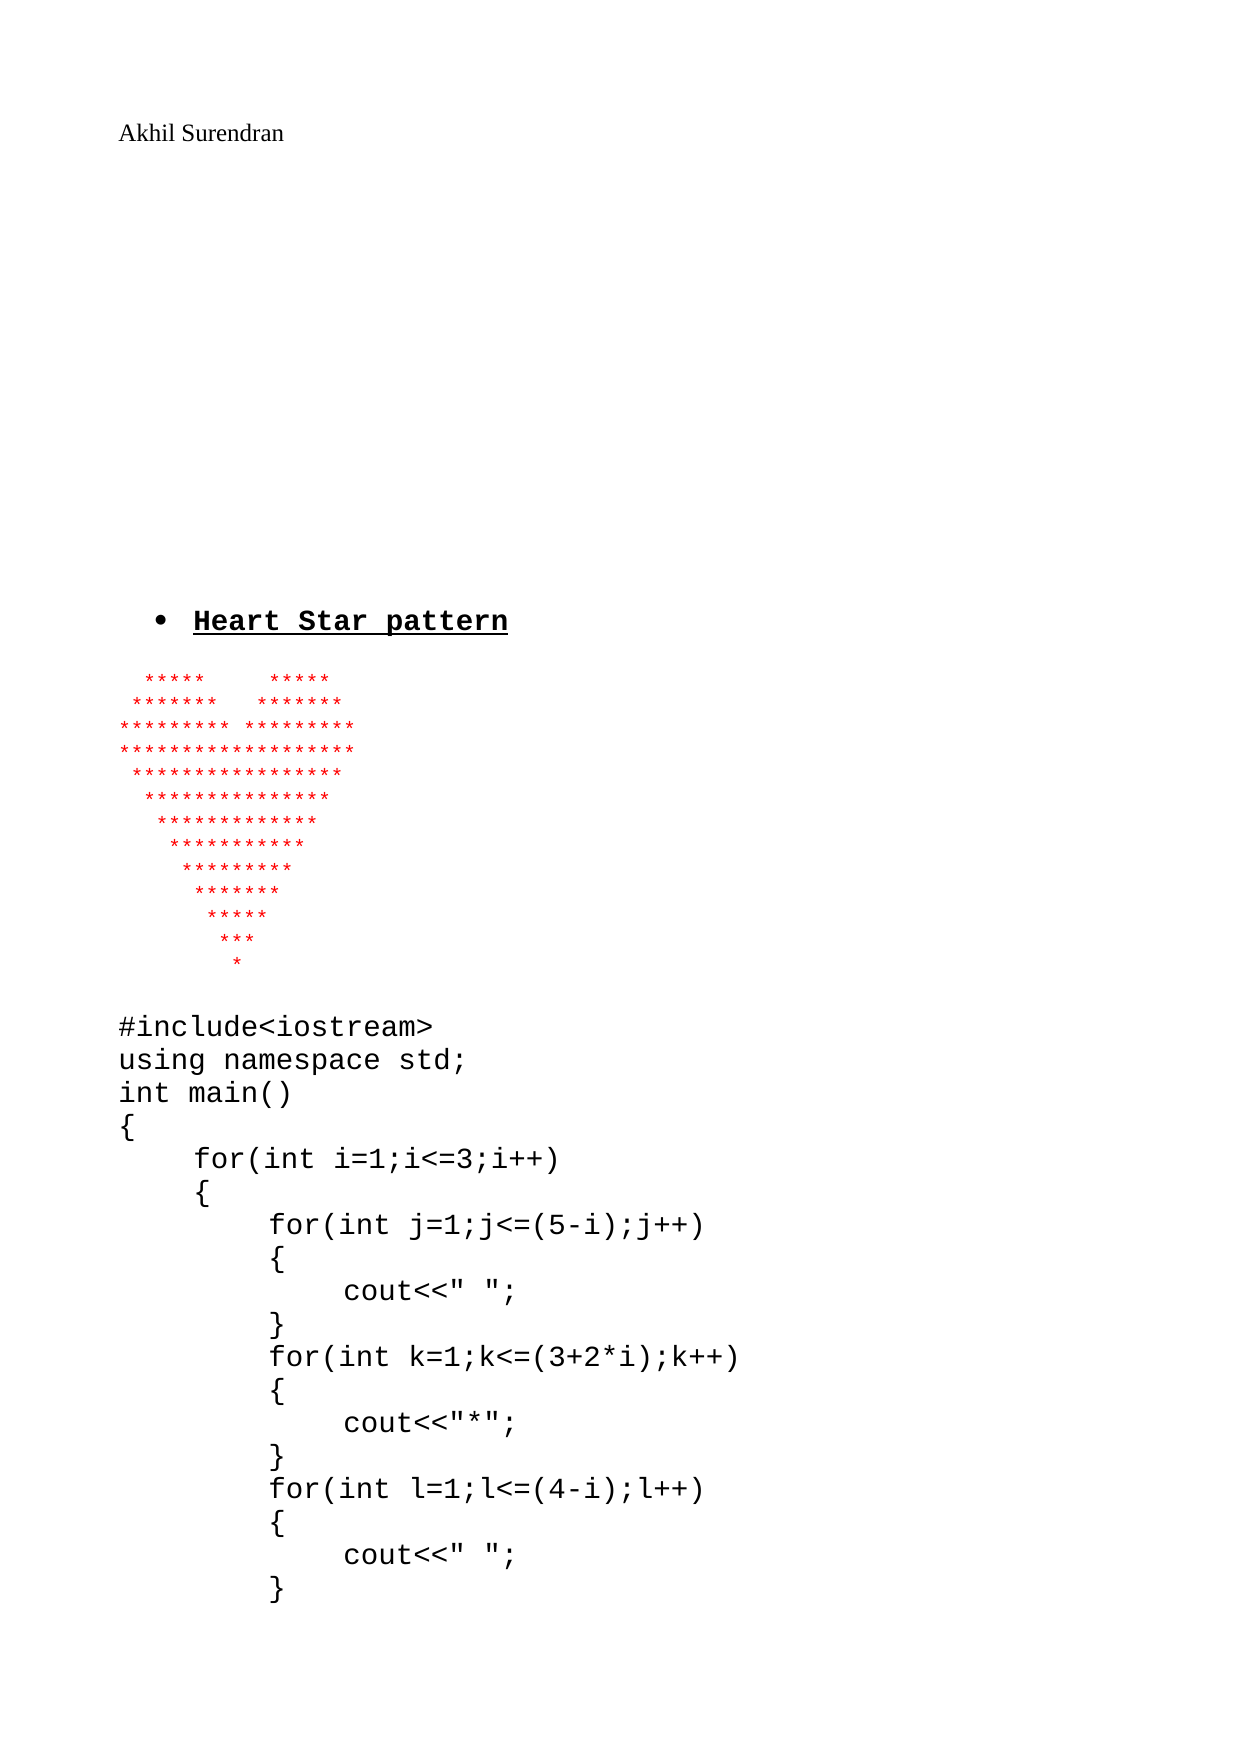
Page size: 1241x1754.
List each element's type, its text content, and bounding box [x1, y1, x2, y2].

text *********** [118, 837, 1122, 861]
text ***** [118, 908, 1122, 932]
text *** [118, 932, 1122, 955]
text for(int i=1;i<=3;i++) [118, 1144, 1122, 1177]
text cout<<"*"; [118, 1408, 1122, 1441]
text ********* [118, 861, 1122, 884]
list Heart Star pattern [156, 606, 1122, 639]
text cout<<" "; [118, 1276, 1122, 1309]
text ***************** [118, 766, 1122, 790]
text { [118, 1177, 1122, 1210]
text for(int j=1;j<=(5-i);j++) [118, 1210, 1122, 1243]
text using namespace std; [118, 1045, 1122, 1078]
text cout<<" "; [118, 1540, 1122, 1573]
text } [118, 1309, 1122, 1342]
text ******* ******* [118, 695, 1122, 719]
text ************* [118, 813, 1122, 837]
text ********* ********* [118, 719, 1122, 743]
text { [118, 1243, 1122, 1276]
text } [118, 1441, 1122, 1474]
text for(int k=1;k<=(3+2*i);k++) [118, 1342, 1122, 1375]
text *************** [118, 790, 1122, 813]
text * [118, 955, 1122, 979]
text ***** ***** [118, 672, 1122, 695]
text int main() [118, 1078, 1122, 1111]
text ******************* [118, 743, 1122, 766]
text #include<iostream> [118, 1012, 1122, 1045]
text { [118, 1375, 1122, 1408]
text { [118, 1111, 1122, 1144]
text for(int l=1;l<=(4-i);l++) [118, 1474, 1122, 1507]
text { [118, 1507, 1122, 1540]
text } [118, 1573, 1122, 1606]
text ******* [118, 884, 1122, 908]
